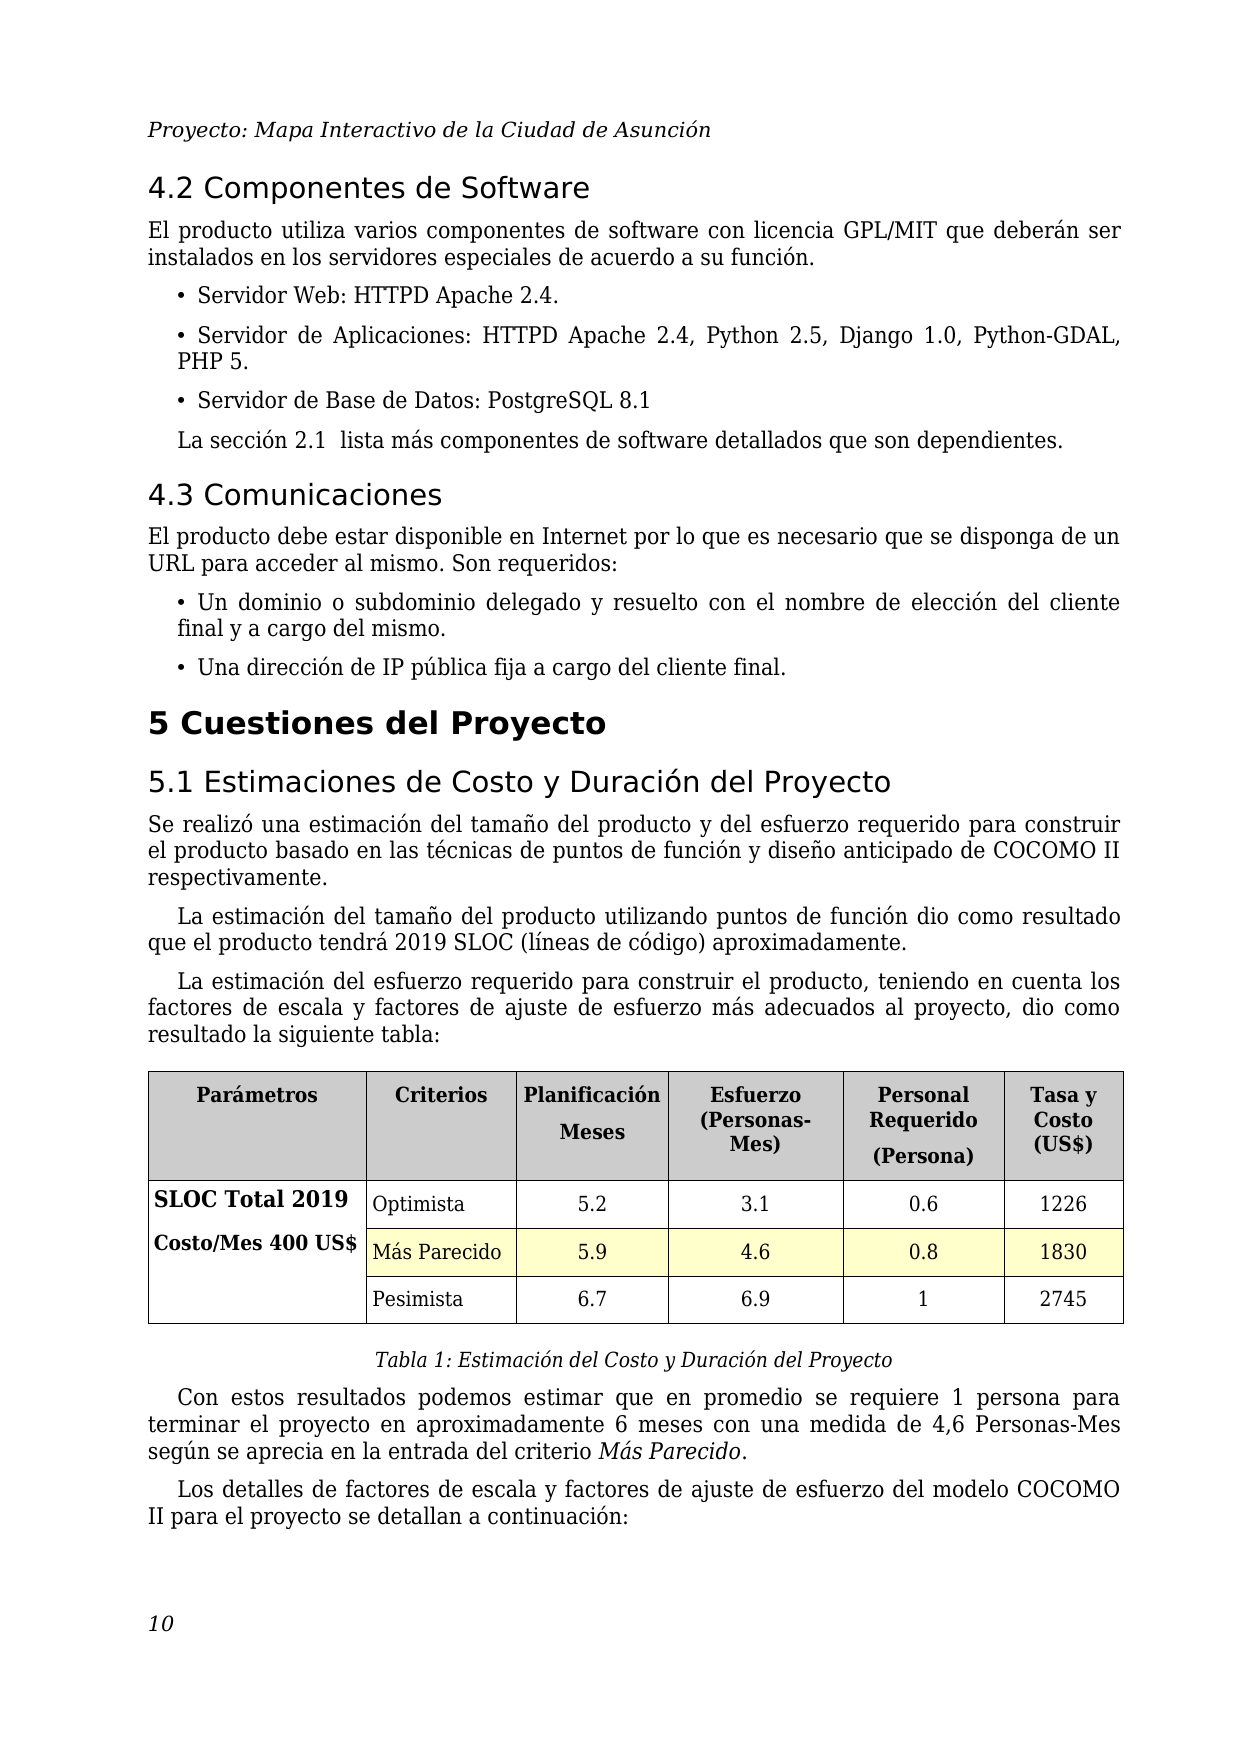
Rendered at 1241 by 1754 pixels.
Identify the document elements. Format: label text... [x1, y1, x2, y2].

table_header Parámetros [149, 1072, 366, 1180]
table_cell 1 [844, 1277, 1004, 1323]
subtitle Comunicaciones [148, 478, 1122, 512]
table_header Esfuerzo (Personas-Mes) [669, 1072, 843, 1180]
table_cell Pesimista [367, 1277, 516, 1323]
table_cell 1226 [1005, 1181, 1123, 1228]
text El producto debe estar disponible en Internet por lo que es necesario que se disponga de un URL para acceder al mismo. Son requeridos: [148, 523, 1122, 577]
text El producto utiliza varios componentes de software con licencia GPL/MIT que deberán ser instalados en los servidores especiales de acuerdo a su función. [148, 218, 1122, 271]
subtitle Estimaciones de Costo y Duración del Proyecto [148, 765, 1122, 799]
list Servidor de Base de Datos: PostgreSQL 8.1 [177, 388, 1122, 414]
text Se realizó una estimación del tamaño del producto y del esfuerzo requerido para construir el producto basado en las técnicas de puntos de función y diseño anticipado de COCOMO II respectivamente. [148, 811, 1122, 891]
table_cell Más Parecido [367, 1229, 516, 1276]
table_header Planificación Meses [517, 1072, 668, 1180]
table_cell SLOC Total 2019 Costo/Mes 400 US$ [149, 1181, 366, 1323]
table_cell 6,7 [517, 1277, 668, 1323]
list Servidor Web: HTTPD Apache 2.4. [177, 283, 1122, 309]
list Un dominio o subdominio delegado y resuelto con el nombre de elección del cliente final y a cargo del mismo. [177, 589, 1122, 642]
table_cell 5,2 [517, 1181, 668, 1228]
subtitle Componentes de Software [148, 172, 1122, 206]
table_header Criterios [367, 1072, 516, 1180]
text Los detalles de factores de escala y factores de ajuste de esfuerzo del modelo COCOMO II para el proyecto se detallan a continuación: [148, 1476, 1122, 1529]
table_cell 3,1 [669, 1181, 843, 1228]
table_cell 0,8 [844, 1229, 1004, 1276]
text Tabla 1: Estimación del Costo y Duración del Proyecto [148, 1348, 1122, 1372]
table_cell 4,6 [669, 1229, 843, 1276]
table_cell 5,9 [517, 1229, 668, 1276]
table_header Personal Requerido (Persona) [844, 1072, 1004, 1180]
text La estimación del esfuerzo requerido para construir el producto, teniendo en cuenta los factores de escala y factores de ajuste de esfuerzo más adecuados al proyecto, dio como resultado la siguiente tabla: [148, 968, 1122, 1048]
table_header Tasa y Costo (US$) [1005, 1072, 1123, 1180]
list Una dirección de IP pública fija a cargo del cliente final. [177, 654, 1122, 681]
table_cell 2745 [1005, 1277, 1123, 1323]
subtitle Cuestiones del Proyecto [148, 705, 1122, 742]
table_cell 6,9 [669, 1277, 843, 1323]
list Servidor de Aplicaciones: HTTPD Apache 2.4, Python 2.5, Django 1.0, Python-GDAL, PHP 5. [177, 322, 1122, 375]
table_cell Optimista [367, 1181, 516, 1228]
list La sección 2.1 lista más componentes de software detallados que son dependientes. [177, 427, 1122, 453]
table_cell 1830 [1005, 1229, 1123, 1276]
table_cell 0,6 [844, 1181, 1004, 1228]
text La estimación del tamaño del producto utilizando puntos de función dio como resultado que el producto tendrá 2019 SLOC (líneas de código) aproximadamente. [148, 903, 1122, 956]
text Con estos resultados podemos estimar que en promedio se requiere 1 persona para terminar el proyecto en aproximadamente 6 meses con una medida de 4,6 Personas-Mes según se aprecia en la entrada del criterio Más Parecido. [148, 1384, 1122, 1464]
